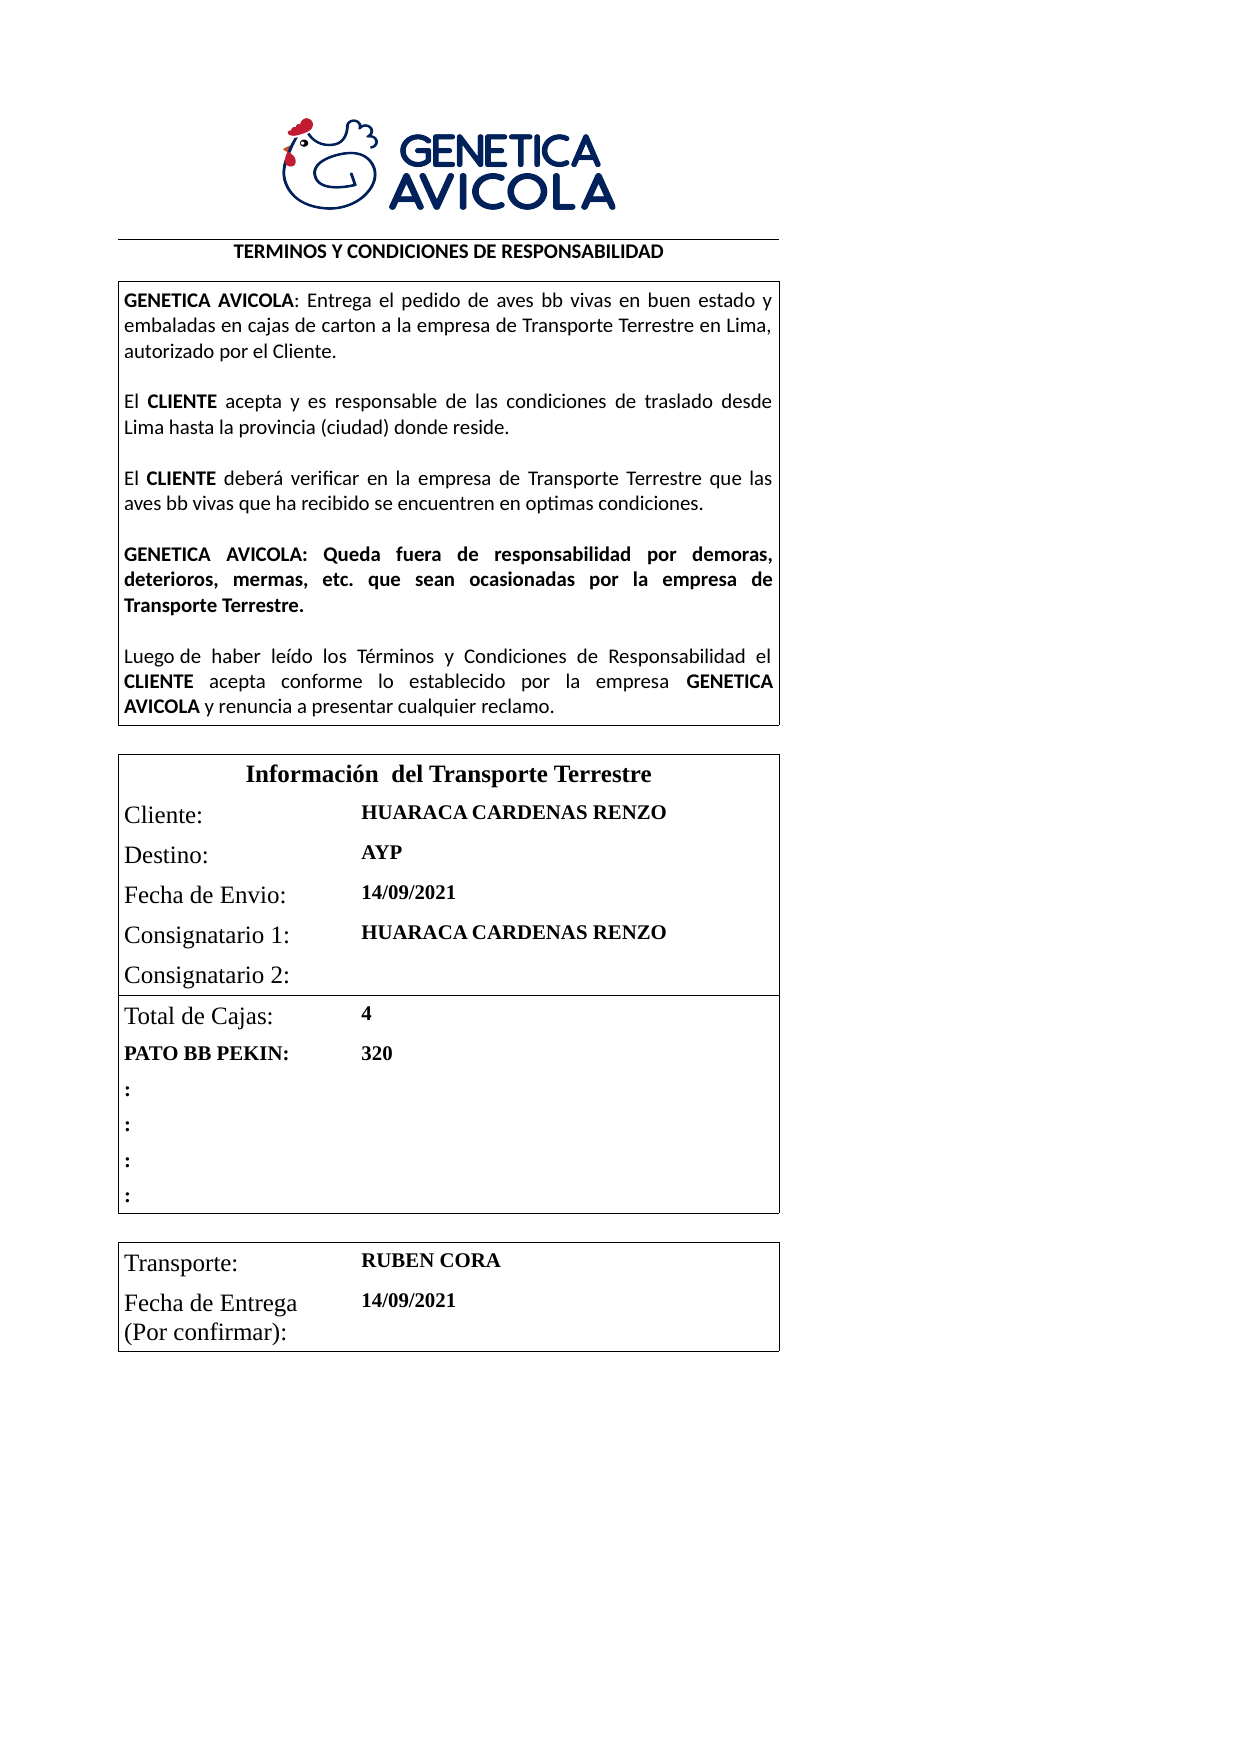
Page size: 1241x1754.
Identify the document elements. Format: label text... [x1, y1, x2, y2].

table_cell 4 [356, 996, 779, 1035]
table_cell Fecha de Entrega (Por confirmar): [119, 1282, 356, 1351]
table_cell [118, 1214, 356, 1242]
table_cell Consignatario 1: [119, 915, 356, 955]
table_cell Consignatario 2: [119, 955, 356, 995]
table_cell [356, 1142, 779, 1177]
table_cell HUARACA CARDENAS RENZO [356, 915, 779, 955]
picture [282, 118, 616, 210]
table_cell [356, 1178, 779, 1213]
table_header Información del Transporte Terrestre [119, 755, 779, 794]
table_cell Fecha de Envio: [119, 874, 356, 914]
table_cell Total de Cajas: [119, 996, 356, 1035]
table_cell : [119, 1106, 356, 1142]
table_cell Destino: [119, 834, 356, 874]
table_cell RUBEN CORA [356, 1243, 779, 1282]
table_cell [356, 1071, 779, 1106]
table_cell Cliente: [119, 794, 356, 834]
table_cell [356, 955, 779, 995]
table_cell AYP [356, 834, 779, 874]
table_header TERMINOS Y CONDICIONES DE RESPONSABILIDAD [118, 240, 779, 281]
table_cell GENETICA AVICOLA: Entrega el pedido de aves bb vivas en buen estado y embaladas en cajas de carton a la empresa de Transporte Terrestre en Lima, autorizado por el Cliente. El CLIENTE acepta y es responsable de las condiciones de traslado desde Lima hasta la provincia (ciudad) donde reside. El CLIENTE deberá verificar en la empresa de Transporte Terrestre que las aves bb vivas que ha recibido se encuentren en optimas condiciones. GENETICA AVICOLA: Queda fuera de responsabilidad por demoras, deterioros, mermas, etc. que sean ocasionadas por la empresa de Transporte Terrestre. Luego de haber leído los Términos y Condiciones de Responsabilidad el CLIENTE acepta conforme lo establecido por la empresa GENETICA AVICOLA y renuncia a presentar cualquier reclamo. [119, 282, 779, 725]
table_cell [356, 1214, 779, 1242]
table_cell [356, 1106, 779, 1142]
table_cell : [119, 1071, 356, 1106]
table_cell 14/09/2021 [356, 874, 779, 914]
table_cell 14/09/2021 [356, 1282, 779, 1351]
table_cell : [119, 1142, 356, 1177]
table_cell PATO BB PEKIN: [119, 1035, 356, 1071]
table_cell : [119, 1178, 356, 1213]
table_cell 320 [356, 1035, 779, 1071]
table_cell Transporte: [119, 1243, 356, 1282]
table_cell HUARACA CARDENAS RENZO [356, 794, 779, 834]
